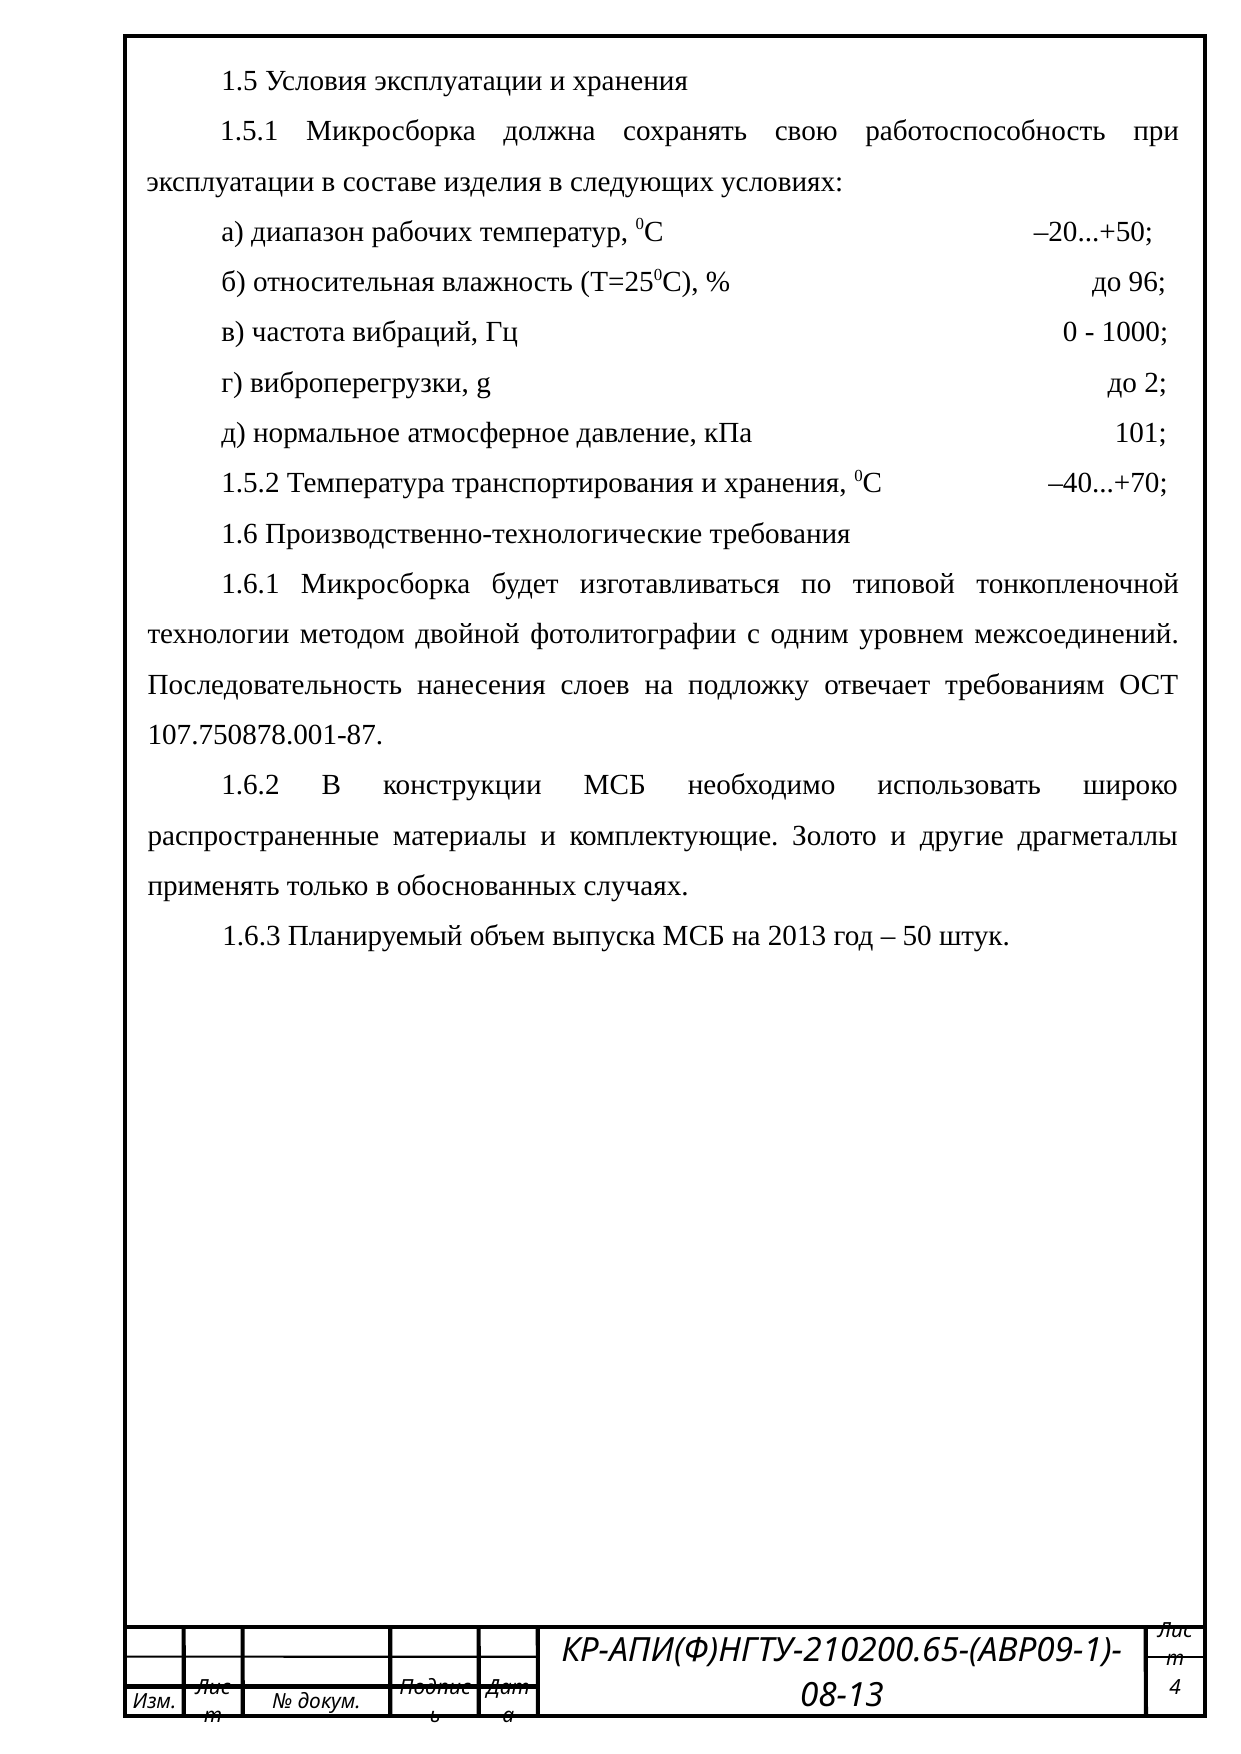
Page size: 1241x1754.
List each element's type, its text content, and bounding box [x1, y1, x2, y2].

text 1.5 Условия эксплуатации и хранения [147, 63, 1178, 97]
text 1.6.2 В конструкции МСБ необходимо использовать широко распространенные материалы и комплектующие. Золото и другие драгметаллы применять только в обоснованных случаях. [147, 767, 1178, 902]
text 1.6.1 Микросборка будет изготавливаться по типовой тонкопленочной технологии методом двойной фотолитографии с одним уровнем межсоединений. Последовательность нанесения слоев на подложку отвечает требованиям ОСТ 107.750878.001-87. [147, 566, 1179, 751]
text 1.5.2 Температура транспортирования и хранения, 0C –40...+70; [147, 466, 1178, 499]
text а) диапазон рабочих температур, 0C –20...+50; [147, 214, 1178, 247]
text 1.5.1 Микросборка должна сохранять свою работоспособность при эксплуатации в составе изделия в следующих условиях: [146, 113, 1179, 197]
text в) частота вибраций, Гц 0 - 1000; [147, 314, 1178, 348]
text б) относительная влажность (T=250C), % до 96; [147, 264, 1178, 298]
text 1.6.3 Планируемый объем выпуска МСБ на 2013 год – 50 штук. [148, 918, 1179, 952]
text д) нормальное атмосферное давление, кПа 101; [147, 415, 1178, 449]
text г) виброперегрузки, g до 2; [147, 365, 1178, 398]
text 1.6 Производственно-технологические требования [147, 516, 1203, 549]
